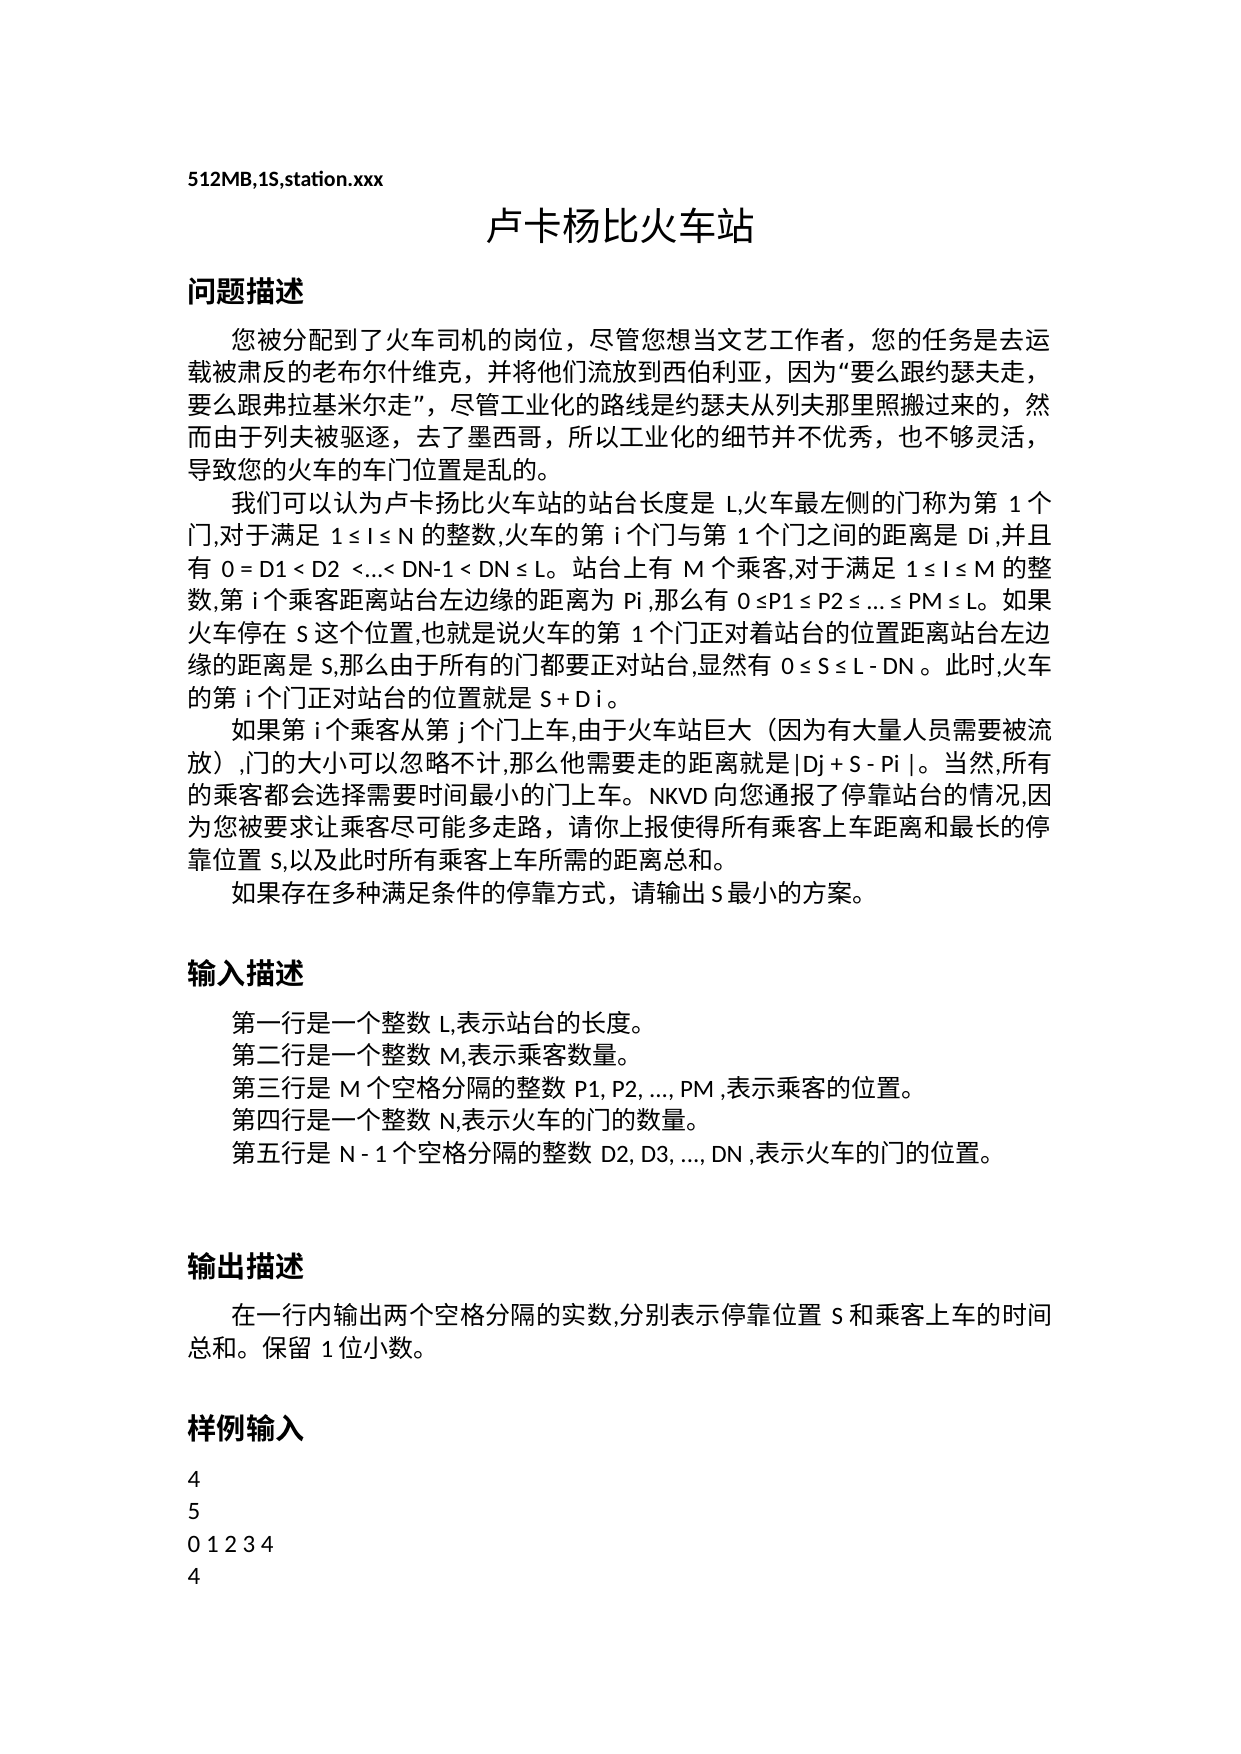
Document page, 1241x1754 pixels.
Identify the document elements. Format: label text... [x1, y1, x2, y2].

text 如果存在多种满足条件的停靠方式，请输出S最小的方案。 [187, 877, 1053, 909]
text 第四行是一个整数 N,表示火车的门的数量。 [187, 1104, 1053, 1137]
text 第三行是 M 个空格分隔的整数 P1, P2, ..., PM ,表示乘客的位置。 [187, 1072, 1053, 1104]
text 我们可以认为卢卡扬比火车站的站台长度是 L,火车最左侧的门称为第 1 个门,对于满足 1 ≤ I ≤ N 的整数,火车的第 i 个门与第 1 个门之间的距离是 Di ,并且 有 0 = D1 < D2 <...< DN-1 < DN ≤ L。站台上有 M 个乘客,对于满足 1 ≤ I ≤ M 的整数,第 i 个乘客距离站台左边缘的距离为 Pi ,那么有 0 ≤P1 ≤ P2 ≤ … ≤ PM ≤ L。如果火车停在 S 这个位置,也就是说火车的第 1 个门正对着站台的位置距离站台左边缘的距离是 S,那么由于所有的门都要正对站台,显然有 0 ≤ S ≤ L - DN 。此时,火车的第 i 个门正对站台的位置就是 S + D i 。 [187, 487, 1053, 714]
text 第五行是 N - 1 个空格分隔的整数 D2, D3, ..., DN ,表示火车的门的位置。 [187, 1137, 1053, 1169]
text 输入描述 [187, 942, 1053, 1007]
text 第一行是一个整数 L,表示站台的长度。 [187, 1007, 1053, 1039]
text 输出描述 [187, 1234, 1053, 1299]
text 4 [187, 1559, 1053, 1592]
text 4 [187, 1462, 1053, 1494]
text 如果第 i 个乘客从第 j 个门上车,由于火车站巨大（因为有大量人员需要被流放）,门的大小可以忽略不计,那么他需要走的距离就是|Dj + S - Pi |。当然,所有的乘客都会选择需要时间最小的门上车。NKVD向您通报了停靠站台的情况,因为您被要求让乘客尽可能多走路，请你上报使得所有乘客上车距离和最长的停靠位置 S,以及此时所有乘客上车所需的距离总和。 [187, 714, 1053, 877]
text 您被分配到了火车司机的岗位，尽管您想当文艺工作者，您的任务是去运载被肃反的老布尔什维克，并将他们流放到西伯利亚，因为“要么跟约瑟夫走，要么跟弗拉基米尔走”，尽管工业化的路线是约瑟夫从列夫那里照搬过来的，然而由于列夫被驱逐，去了墨西哥，所以工业化的细节并不优秀，也不够灵活，导致您的火车的车门位置是乱的。 [187, 324, 1053, 487]
text 样例输入 [187, 1397, 1053, 1462]
text 卢卡杨比火车站 [187, 194, 1053, 259]
text 在一行内输出两个空格分隔的实数,分别表示停靠位置 S 和乘客上车的时间总和。保留 1 位小数。 [187, 1299, 1053, 1364]
text 512MB,1S,station.xxx [187, 162, 1053, 194]
text 第二行是一个整数 M,表示乘客数量。 [187, 1039, 1053, 1072]
text 0 1 2 3 4 [187, 1527, 1053, 1559]
text 5 [187, 1494, 1053, 1527]
text 问题描述 [187, 259, 1053, 324]
